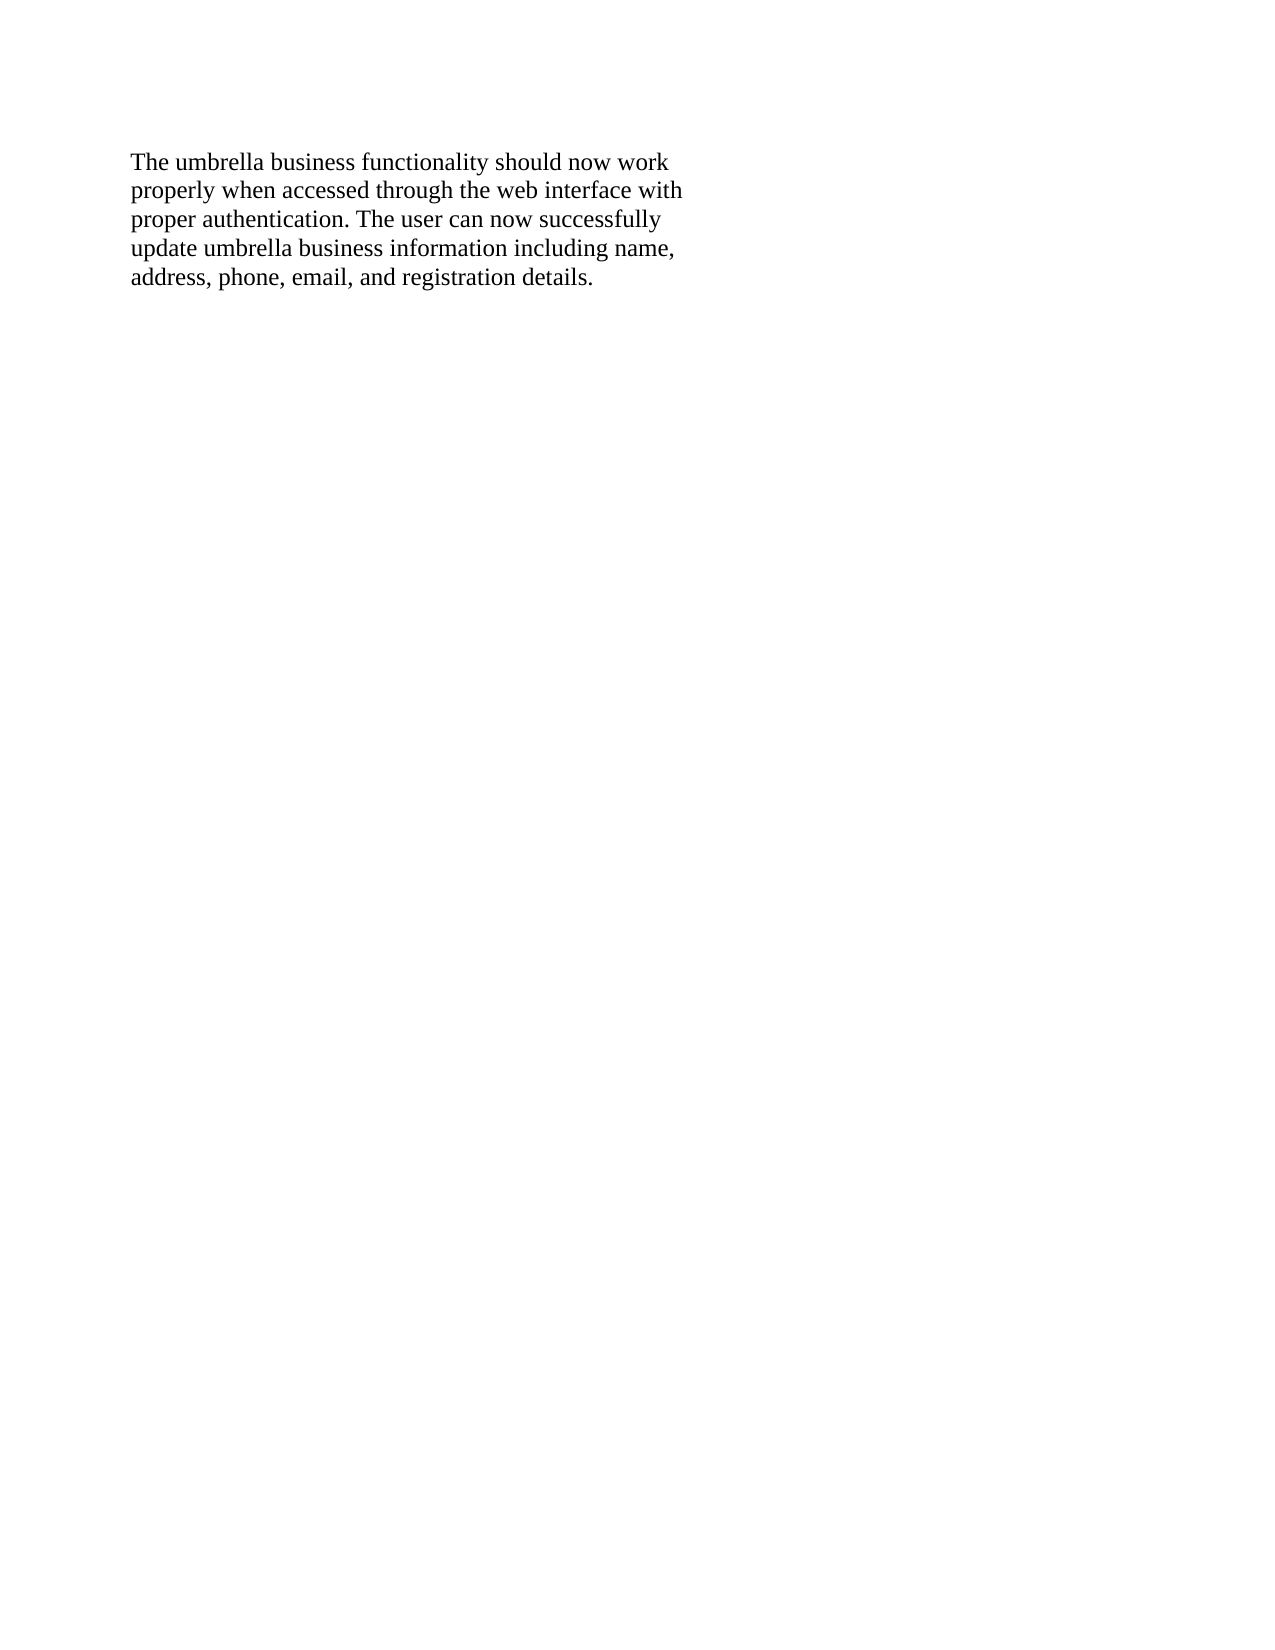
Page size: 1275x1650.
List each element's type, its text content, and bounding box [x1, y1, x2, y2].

text The umbrella business functionality should now work [118, 147, 1157, 176]
text proper authentication. The user can now successfully [118, 204, 1157, 233]
text address, phone, email, and registration details. [118, 262, 1157, 291]
text properly when accessed through the web interface with [118, 176, 1157, 204]
text update umbrella business information including name, [118, 233, 1157, 262]
